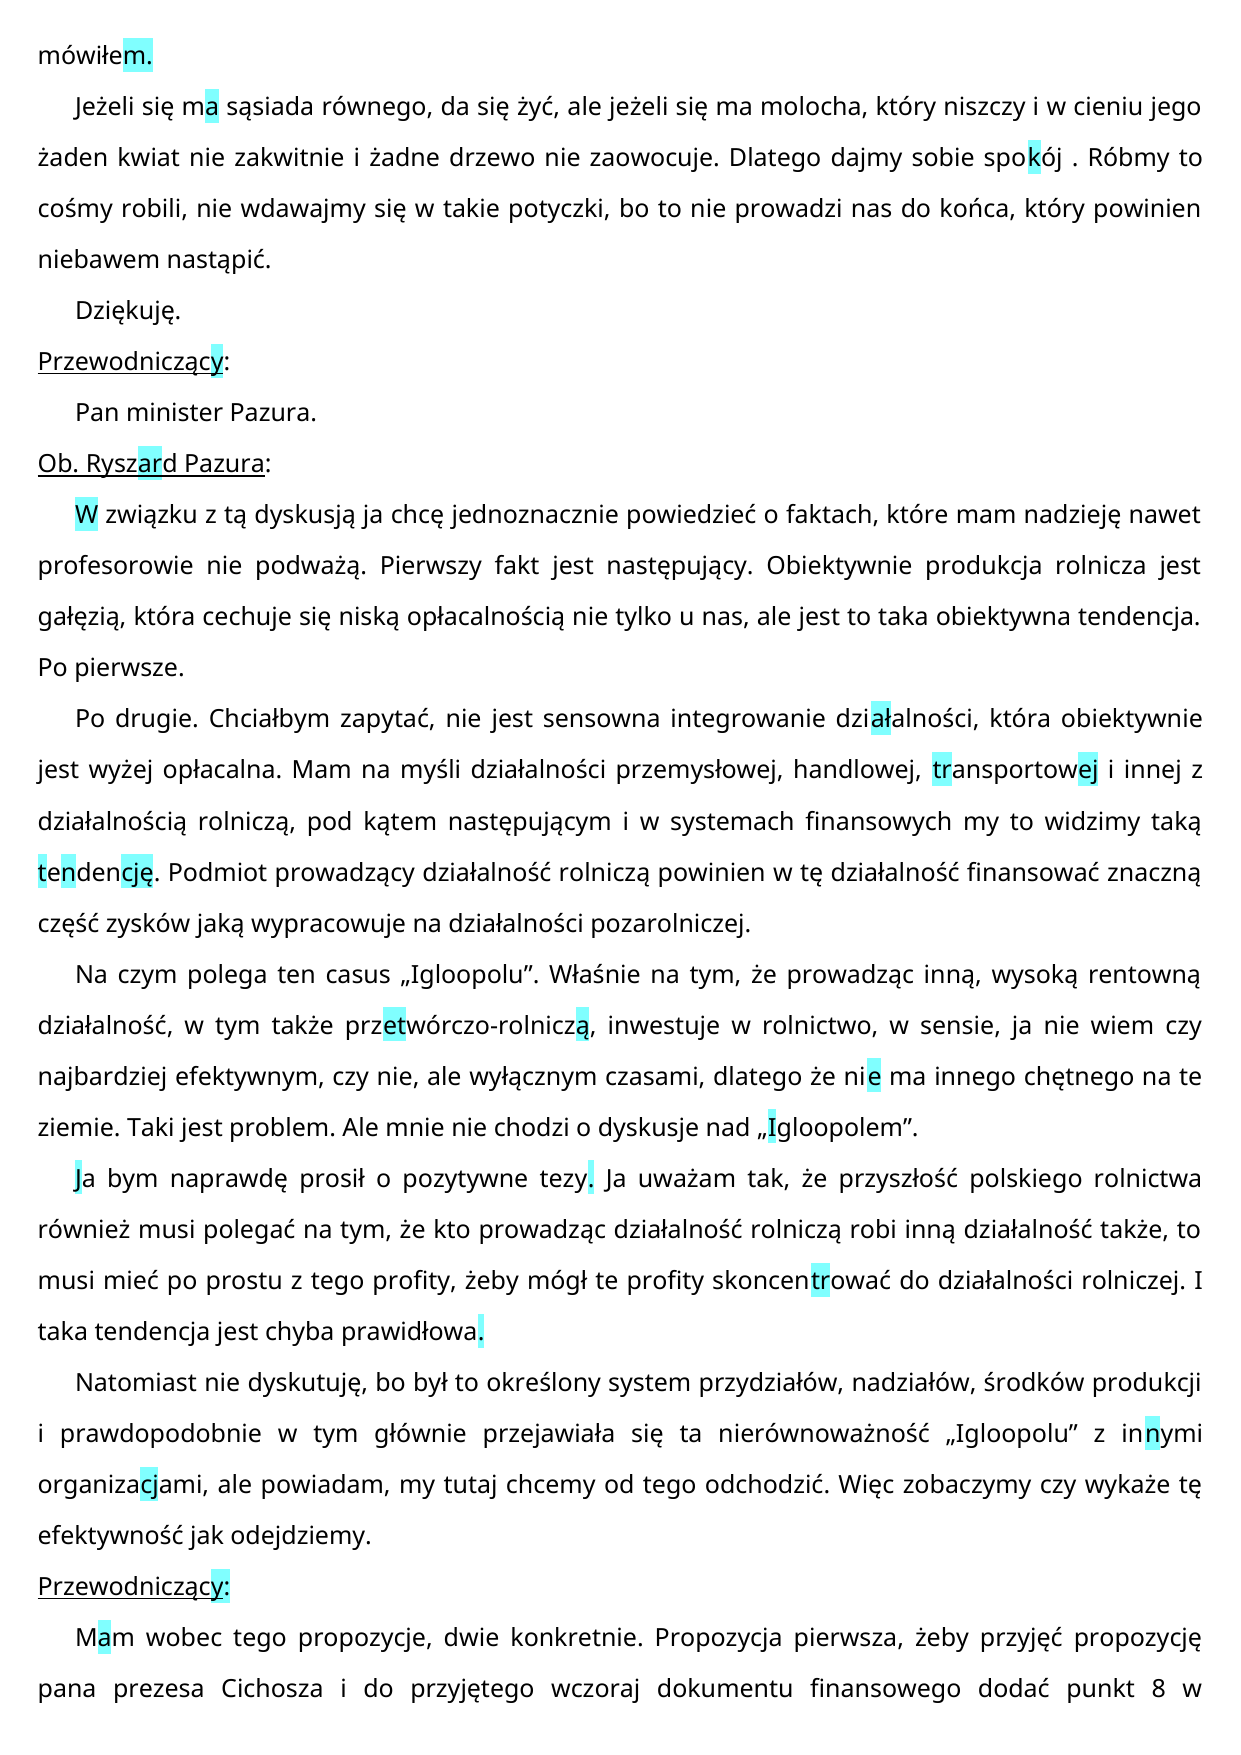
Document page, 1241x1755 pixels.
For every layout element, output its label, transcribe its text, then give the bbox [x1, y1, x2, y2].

text W związku z tą dyskusją ja chcę jednoznacznie powiedzieć o faktach, które mam nadzieję nawet profesorowie nie podważą. Pierwszy fakt jest następujący. Obiektywnie produkcja rolnicza jest gałęzią, która cechuje się niską opłacalnością nie tylko u nas, ale jest to taka obiektywna tendencja. Po pierwsze. [37, 497, 1203, 684]
text mówiłem. [37, 37, 1203, 72]
text Na czym polega ten casus „Igloopolu”. Właśnie na tym, że prowadząc inną, wysoką rentowną działalność, w tym także przetwórczo-rolniczą, inwestuje w rolnictwo, w sensie, ja nie wiem czy najbardziej efektywnym, czy nie, ale wyłącznym czasami, dlatego że nie ma innego chętnego na te ziemie. Taki jest problem. Ale mnie nie chodzi o dyskusje nad „Igloopolem”. [37, 956, 1203, 1143]
text Jeżeli się ma sąsiada równego, da się żyć, ale jeżeli się ma molocha, który niszczy i w cieniu jego żaden kwiat nie zakwitnie i żadne drzewo nie zaowocuje. Dlatego dajmy sobie spokój . Róbmy to cośmy robili, nie wdawajmy się w takie potyczki, bo to nie prowadzi nas do końca, który powinien niebawem nastąpić. [37, 88, 1203, 276]
text Ja bym naprawdę prosił o pozytywne tezy. Ja uważam tak, że przyszłość polskiego rolnictwa również musi polegać na tym, że kto prowadząc działalność rolniczą robi inną działalność także, to musi mieć po prostu z tego profity, żeby mógł te profity skoncentrować do działalności rolniczej. I taka tendencja jest chyba prawidłowa. [37, 1160, 1203, 1348]
text Ob. Ryszard Pazura: [37, 446, 1203, 480]
text Pan minister Pazura. [37, 395, 1203, 429]
text Dziękuję. [37, 293, 1203, 327]
text Po drugie. Chciałbym zapytać, nie jest sensowna integrowanie działalności, która obiektywnie jest wyżej opłacalna. Mam na myśli działalności przemysłowej, handlowej, transportowej i innej z działalnością rolniczą, pod kątem następującym i w systemach finansowych my to widzimy taką tendencję. Podmiot prowadzący działalność rolniczą powinien w tę działalność finansować znaczną część zysków jaką wypracowuje na działalności pozarolniczej. [37, 701, 1203, 939]
text Mam wobec tego propozycje, dwie konkretnie. Propozycja pierwsza, żeby przyjęć propozycję pana prezesa Cichosza i do przyjętego wczoraj dokumentu finansowego dodać punkt 8 w [37, 1620, 1203, 1705]
text Przewodniczący: [37, 344, 1203, 378]
text Przewodniczący: [37, 1569, 1203, 1603]
text Natomiast nie dyskutuję, bo był to określony system przydziałów, nadziałów, środków produkcji i prawdopodobnie w tym głównie przejawiała się ta nierównoważność „Igloopolu” z innymi organizacjami, ale powiadam, my tutaj chcemy od tego odchodzić. Więc zobaczymy czy wykaże tę efektywność jak odejdziemy. [37, 1364, 1203, 1552]
